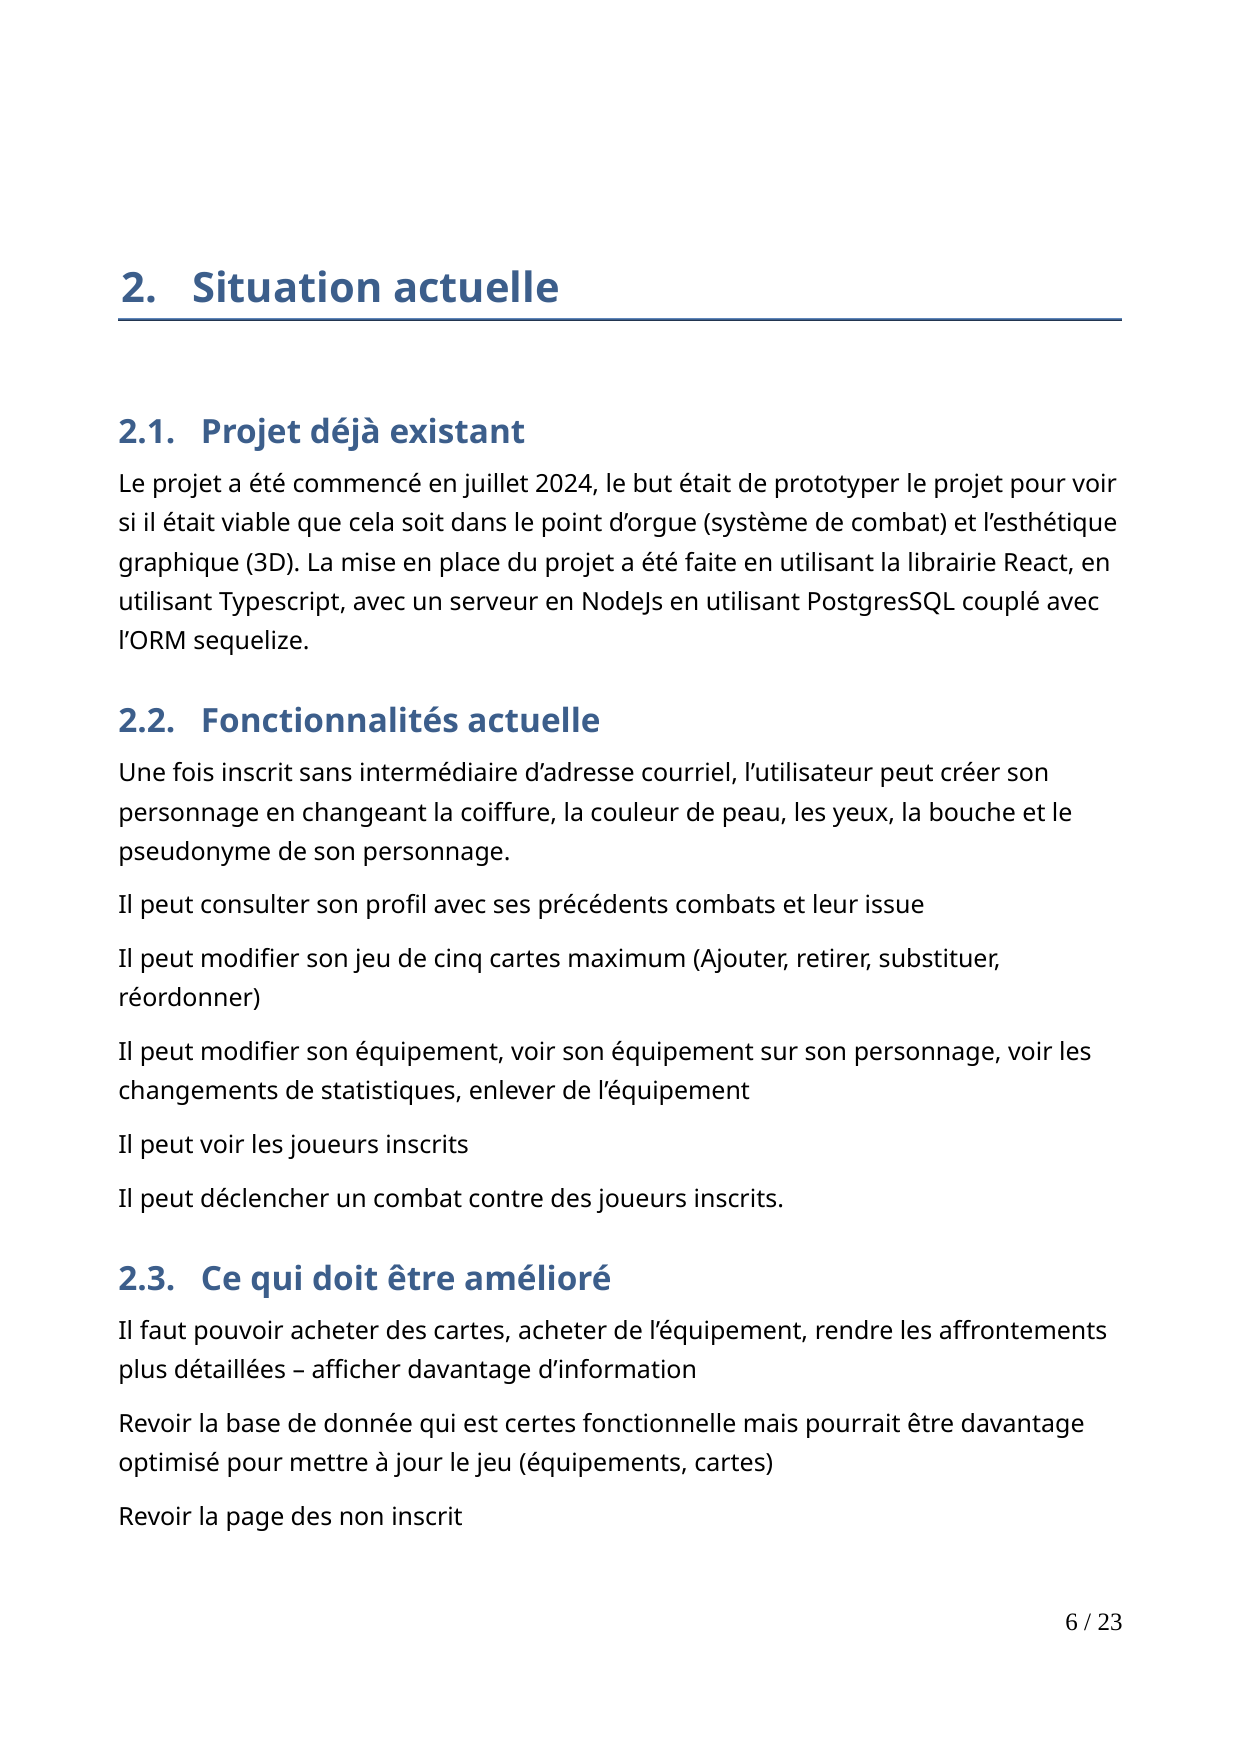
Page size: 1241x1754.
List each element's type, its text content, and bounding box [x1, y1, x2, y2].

text Il peut voir les joueurs inscrits [118, 1127, 1122, 1161]
text Il peut déclencher un combat contre des joueurs inscrits. [118, 1181, 1122, 1214]
text Revoir la base de donnée qui est certes fonctionnelle mais pourrait être davantage optimisé pour mettre à jour le jeu (équipements, cartes) [118, 1406, 1122, 1479]
text Il faut pouvoir acheter des cartes, acheter de l’équipement, rendre les affrontements plus détaillées – afficher davantage d’information [118, 1313, 1122, 1386]
subtitle Situation actuelle [118, 255, 1122, 318]
text Le projet a été commencé en juillet 2024, le but était de prototyper le projet pour voir si il était viable que cela soit dans le point d’orgue (système de combat) et l’esthétique graphique (3D). La mise en place du projet a été faite en utilisant la librairie React, en utilisant Typescript, avec un serveur en NodeJs en utilisant PostgresSQL couplé avec l’ORM sequelize. [118, 466, 1122, 657]
text Il peut consulter son profil avec ses précédents combats et leur issue [118, 887, 1122, 921]
subtitle Projet déjà existant [118, 408, 1122, 453]
text Il peut modifier son équipement, voir son équipement sur son personnage, voir les changements de statistiques, enlever de l’équipement [118, 1034, 1122, 1107]
subtitle Fonctionnalités actuelle [118, 697, 1122, 743]
text Il peut modifier son jeu de cinq cartes maximum (Ajouter, retirer, substituer, réordonner) [118, 941, 1122, 1014]
text Revoir la page des non inscrit [118, 1499, 1122, 1533]
text Une fois inscrit sans intermédiaire d’adresse courriel, l’utilisateur peut créer son personnage en changeant la coiffure, la couleur de peau, les yeux, la bouche et le pseudonyme de son personnage. [118, 755, 1122, 867]
subtitle Ce qui doit être amélioré [118, 1255, 1122, 1301]
